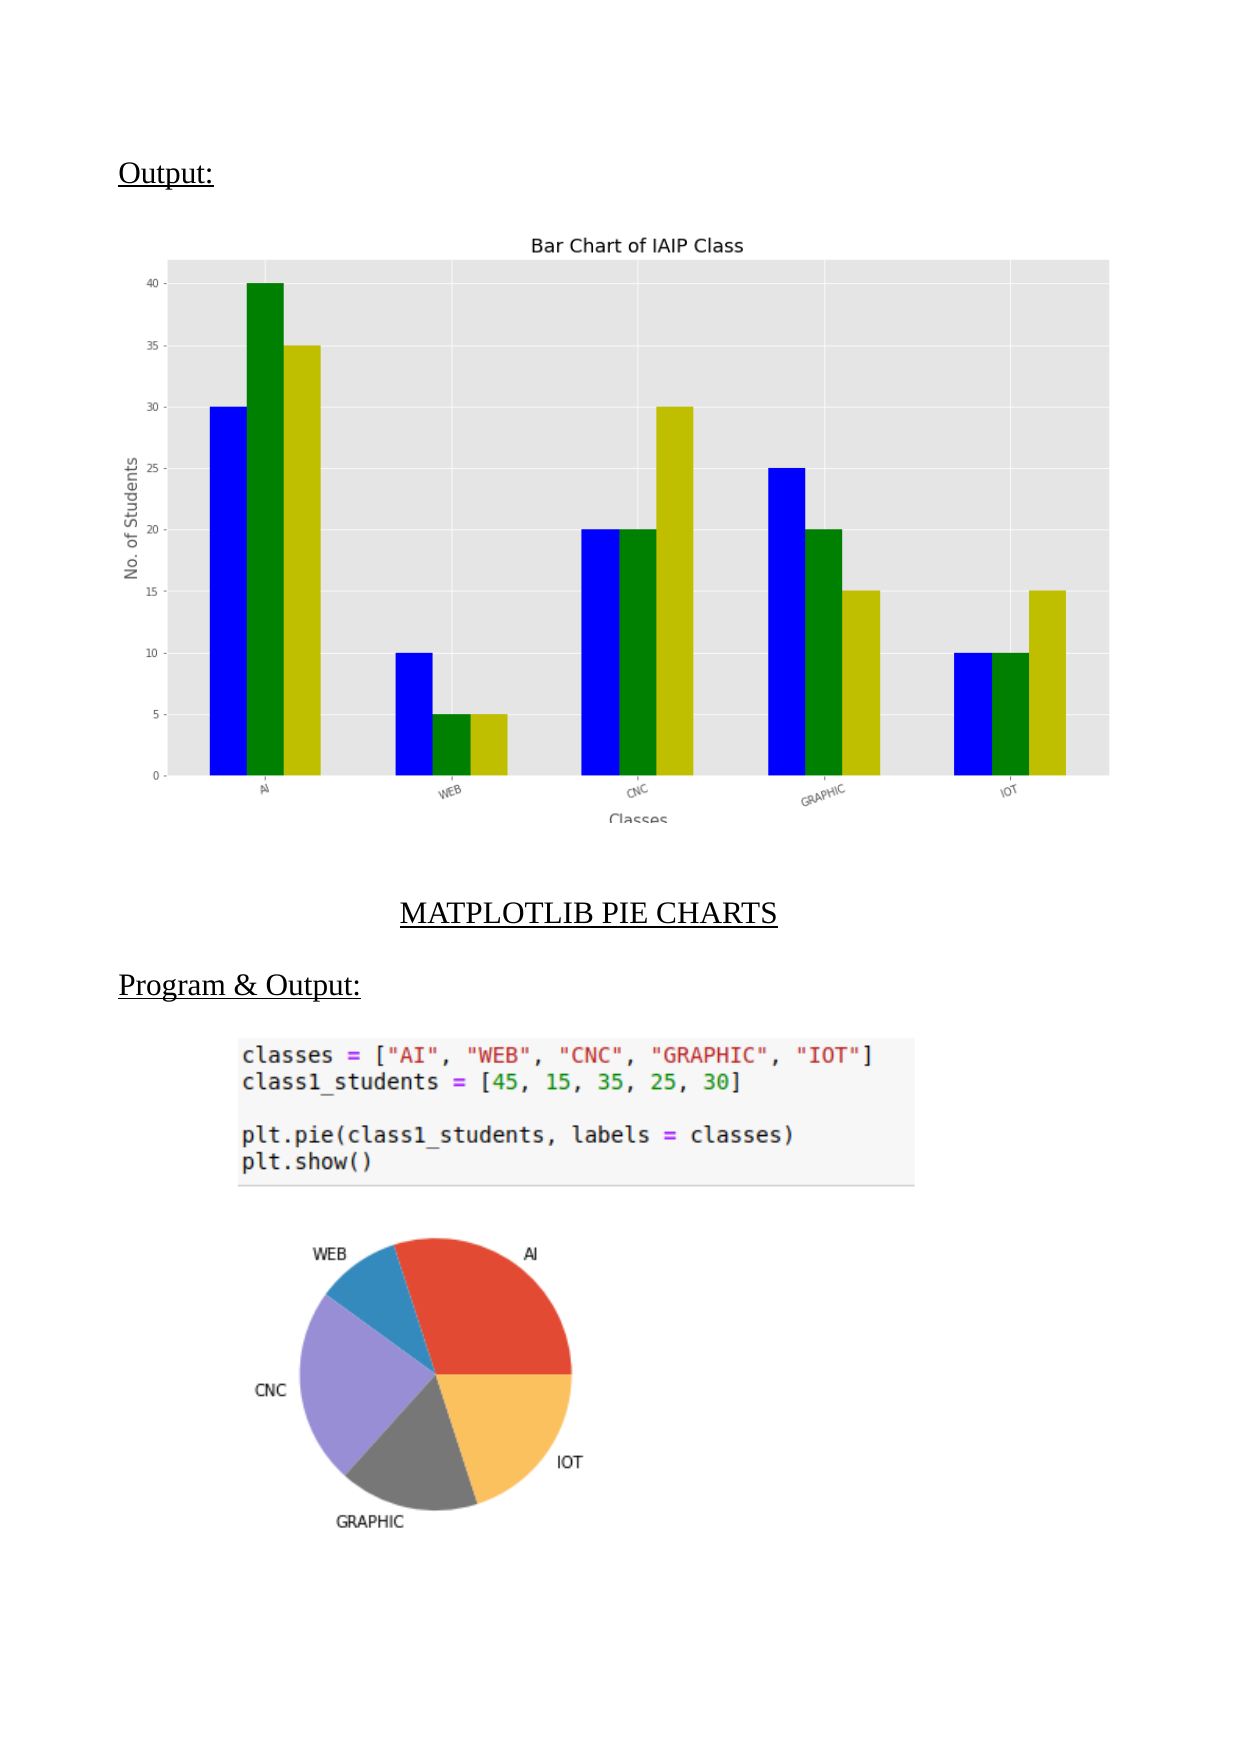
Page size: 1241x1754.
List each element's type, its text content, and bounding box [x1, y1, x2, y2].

text Program & Output: [118, 967, 1122, 1002]
picture [118, 226, 1123, 823]
text Output: [118, 154, 1122, 190]
picture [238, 1038, 915, 1553]
text MATPLOTLIB PIE CHARTS [118, 895, 1122, 931]
